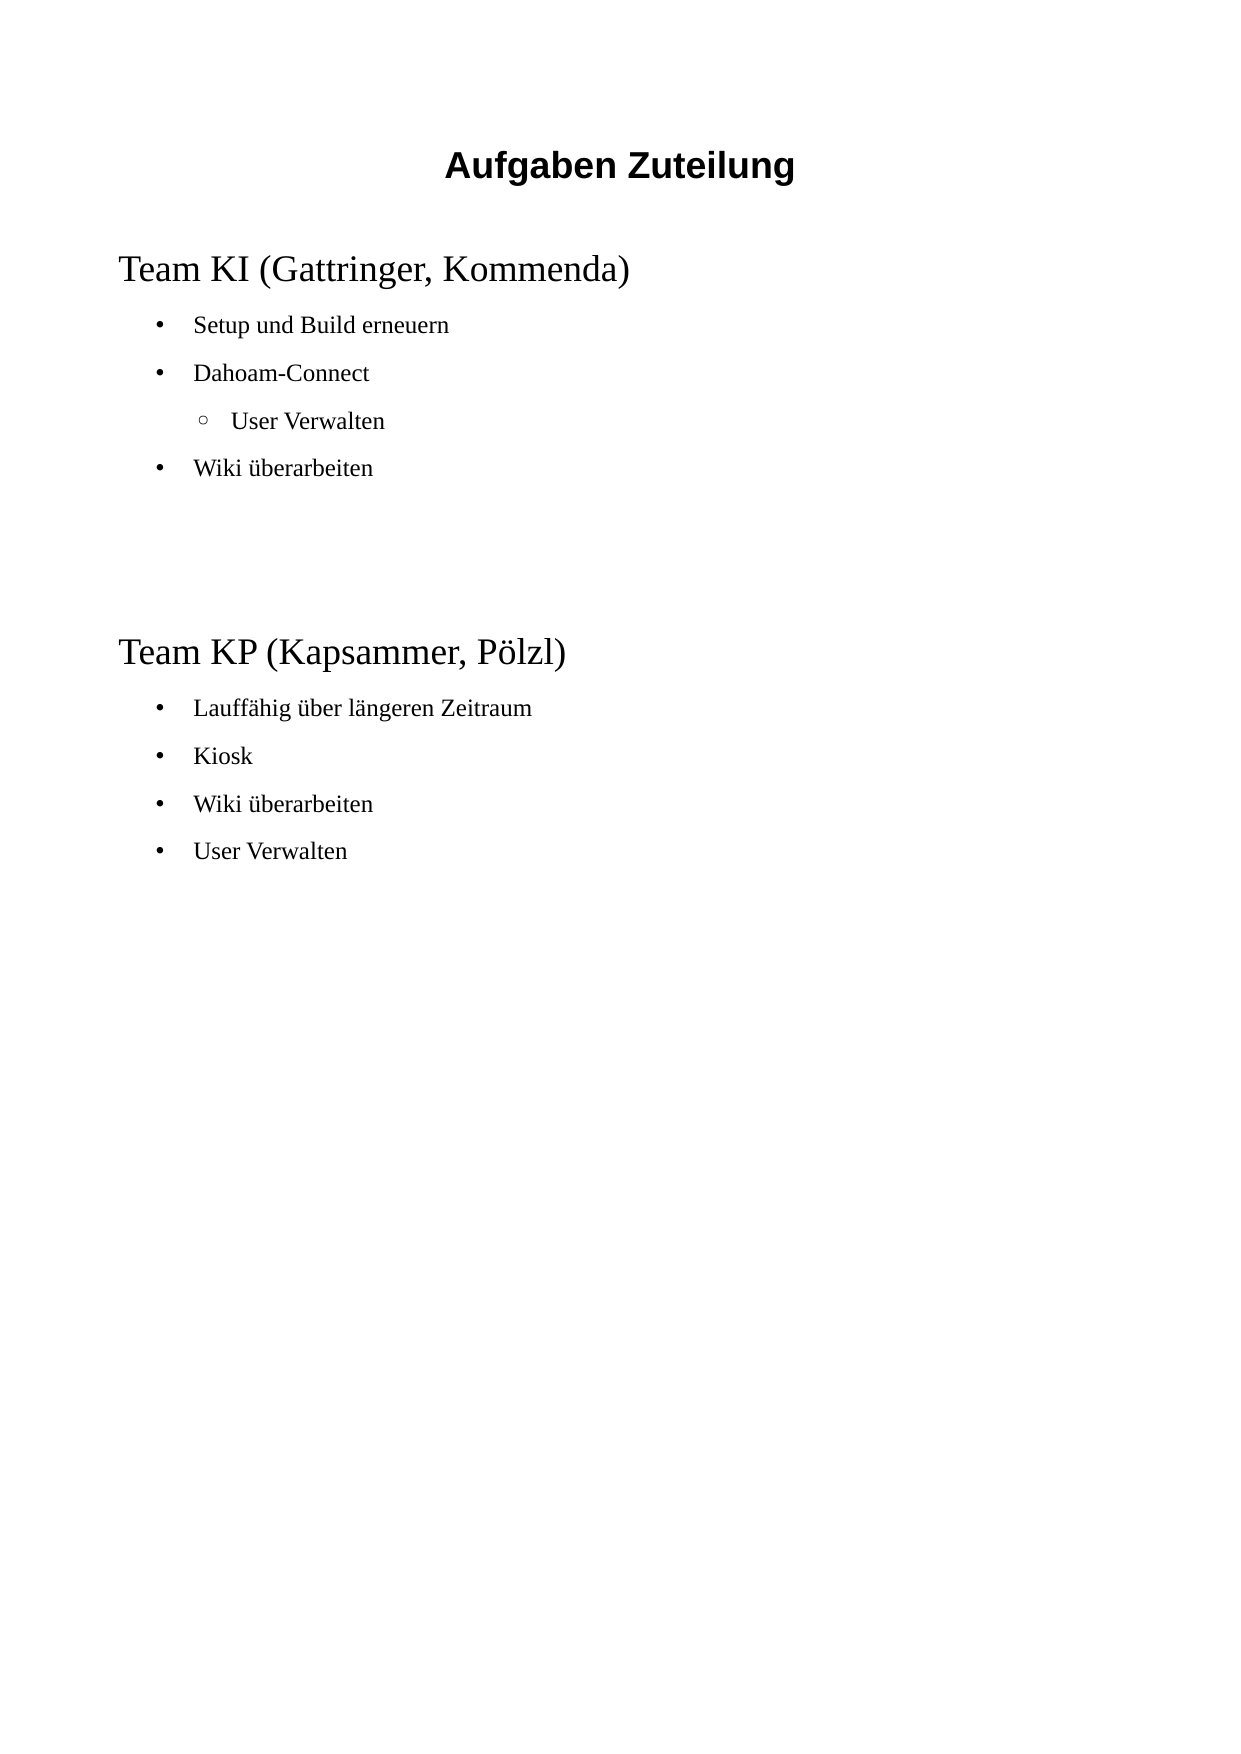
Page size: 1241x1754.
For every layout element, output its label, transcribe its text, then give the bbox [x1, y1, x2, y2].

list Lauffähig über längeren Zeitraum [156, 693, 1122, 722]
list User Verwalten [193, 406, 1122, 434]
list Wiki überarbeiten [156, 453, 1122, 482]
text Team KI (Gattringer, Kommenda) [118, 246, 1122, 289]
text Team KP (Kapsammer, Pölzl) [118, 629, 1122, 672]
title Aufgaben Zuteilung [118, 143, 1122, 186]
list Setup und Build erneuern [156, 311, 1122, 339]
list User Verwalten [156, 836, 1122, 865]
list Wiki überarbeiten [156, 789, 1122, 817]
list Kiosk [156, 741, 1122, 770]
list Dahoam-Connect [156, 358, 1122, 387]
